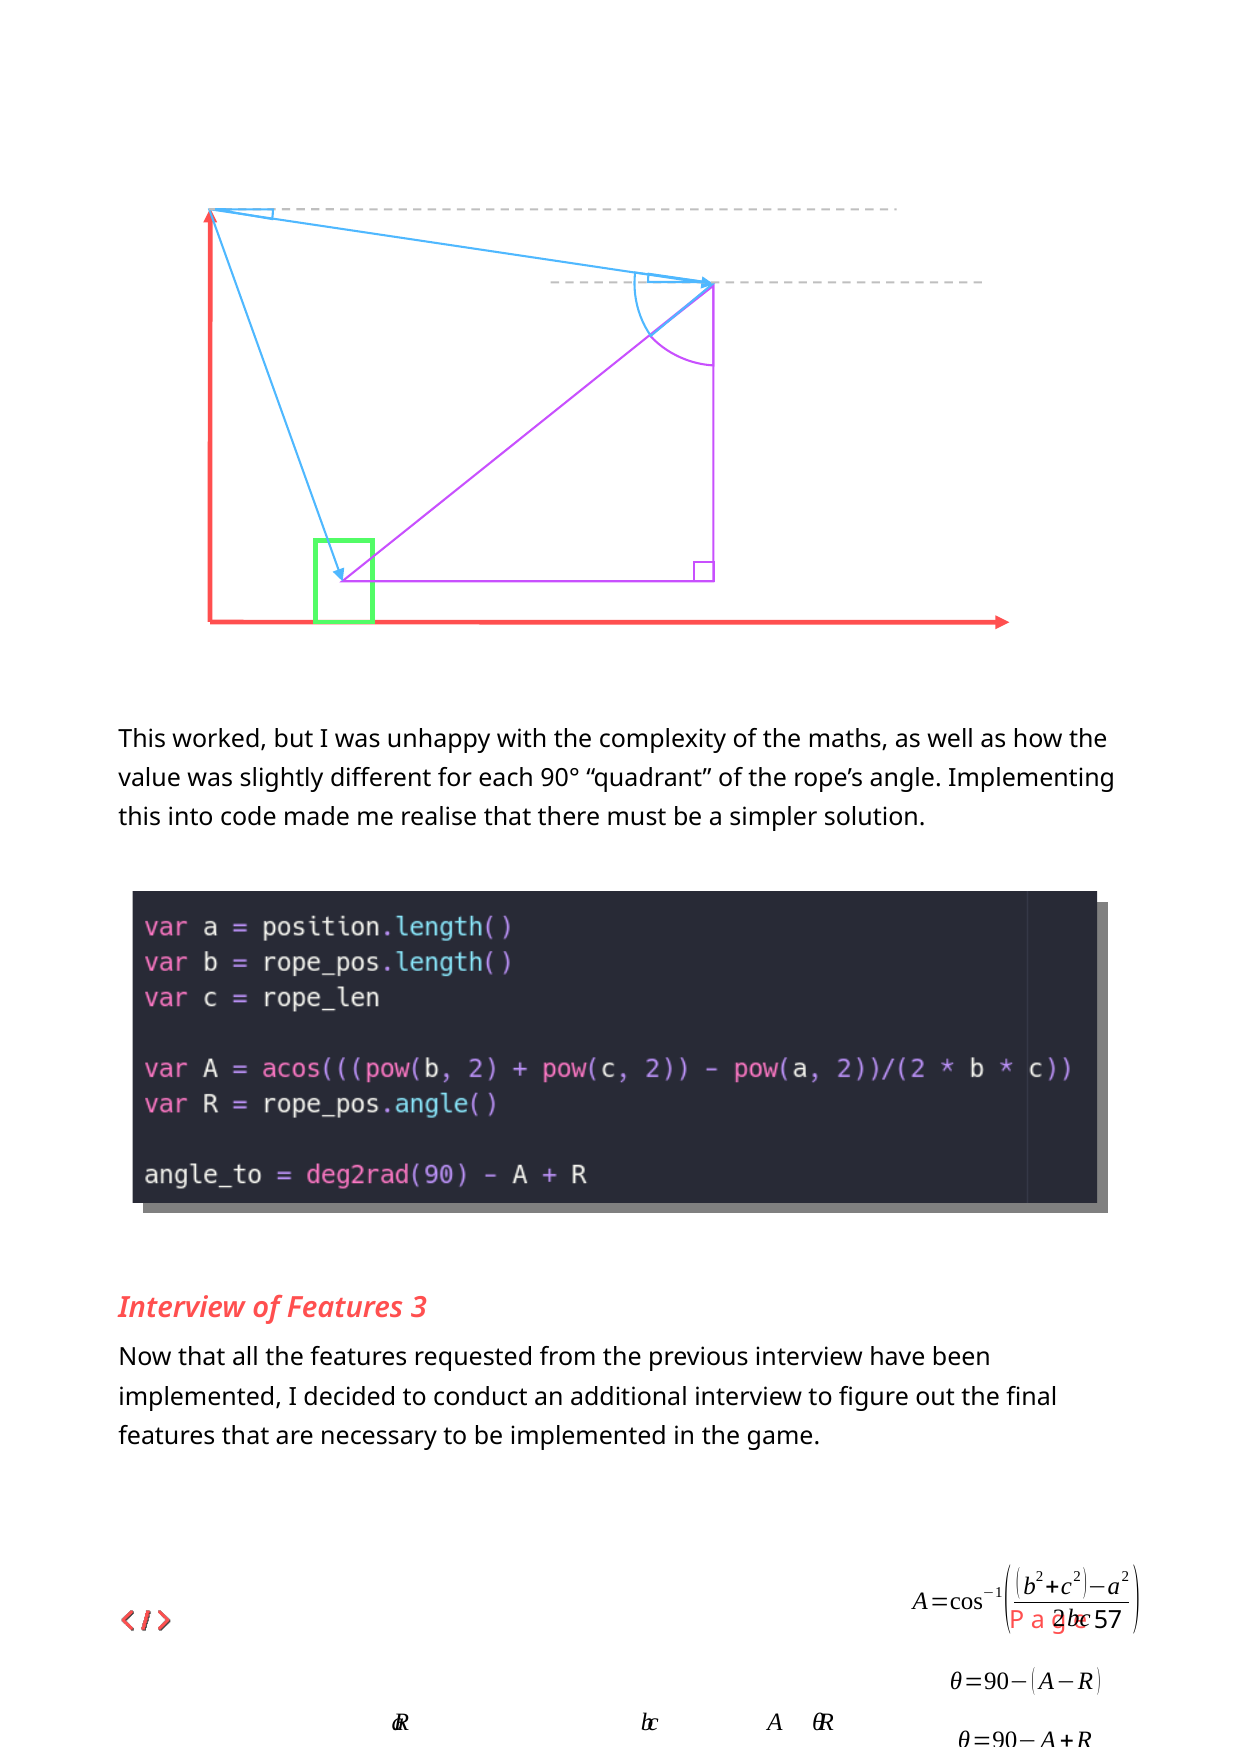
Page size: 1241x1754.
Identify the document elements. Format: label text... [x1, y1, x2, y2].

picture [132, 891, 1098, 1203]
text This worked, but I was unhappy with the complexity of the maths, as well as how the value was slightly different for each 90° “quadrant” of the rope’s angle. Implementing this into code made me realise that there must be a simpler solution. [118, 720, 1122, 872]
subtitle Interview of Features 3 [118, 1287, 1122, 1326]
picture [116, 1591, 175, 1649]
text Now that all the features requested from the previous interview have been implemented, I decided to conduct an additional interview to figure out the final features that are necessary to be implemented in the game. [118, 1339, 1122, 1451]
